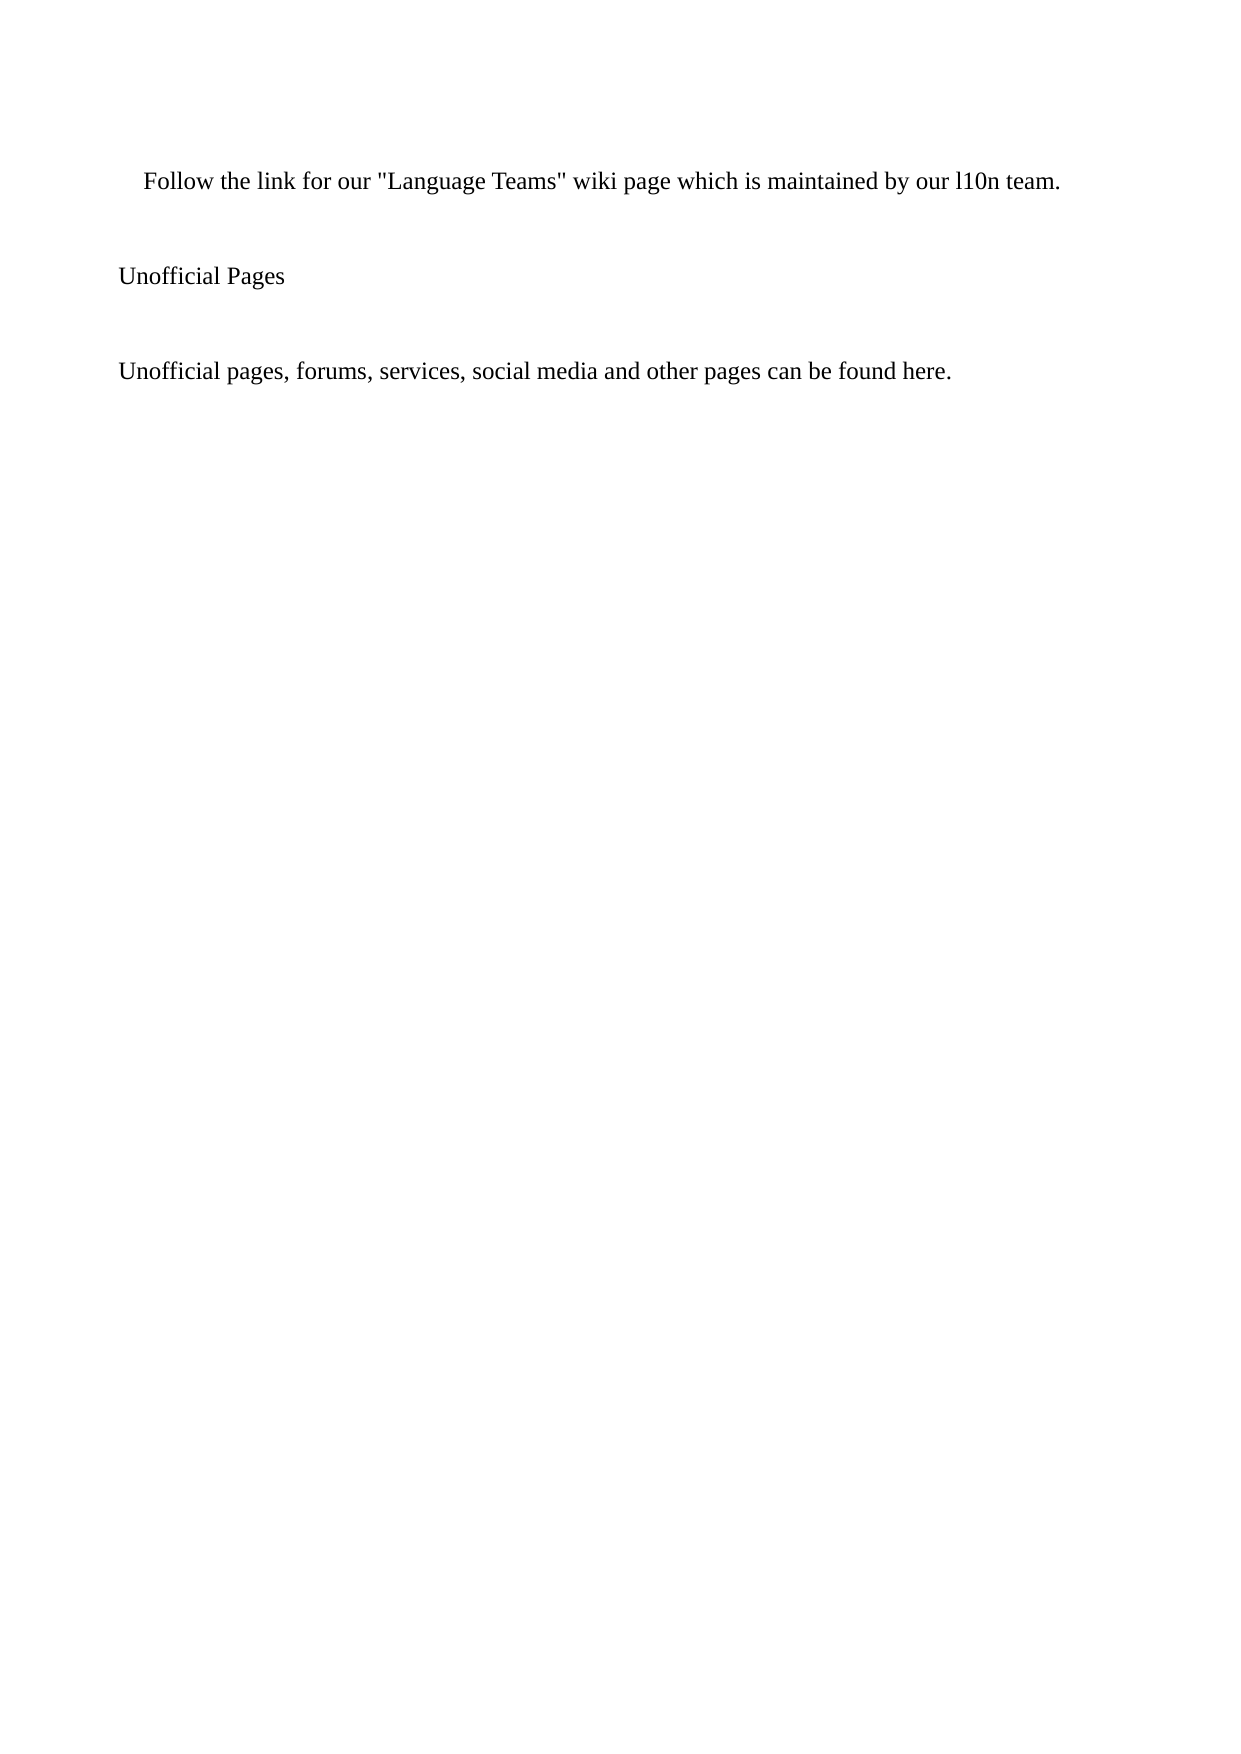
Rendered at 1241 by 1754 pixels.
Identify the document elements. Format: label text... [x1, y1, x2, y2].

text Unofficial pages, forums, services, social media and other pages can be found here. [118, 356, 1122, 385]
text Follow the link for our "Language Teams" wiki page which is maintained by our l10n team. [118, 166, 1122, 194]
text Unofficial Pages [118, 261, 1122, 290]
